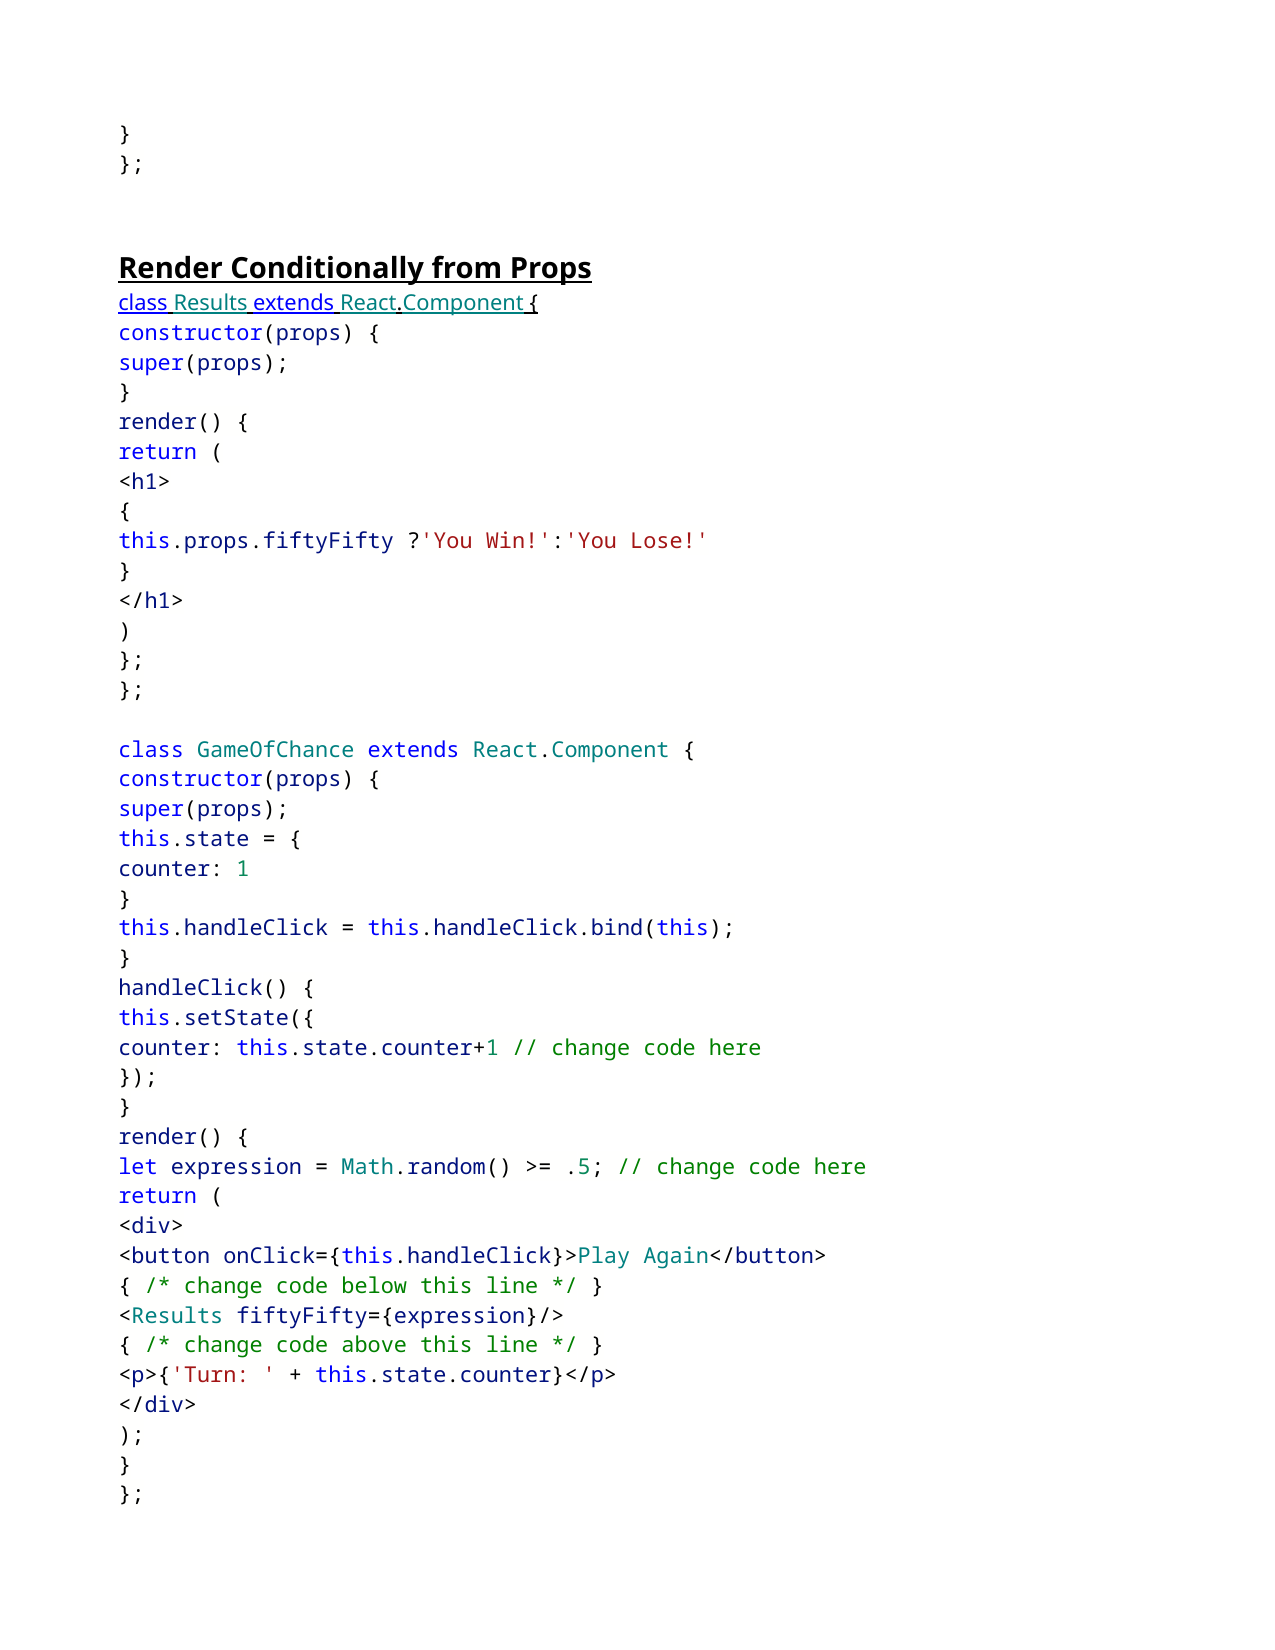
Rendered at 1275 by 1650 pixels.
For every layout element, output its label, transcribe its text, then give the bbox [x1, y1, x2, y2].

text render() { [118, 406, 1157, 436]
text { /* change code below this line */ } [118, 1270, 1157, 1300]
text super(props); [118, 346, 1157, 376]
text super(props); [118, 793, 1157, 823]
text } [118, 118, 1157, 148]
text } [118, 555, 1157, 585]
text } [118, 376, 1157, 406]
text handleClick() { [118, 972, 1157, 1002]
text </h1> [118, 585, 1157, 614]
text }; [118, 148, 1157, 178]
text this.props.fiftyFifty ?'You Win!':'You Lose!' [118, 525, 1157, 555]
text }; [118, 1478, 1157, 1508]
text class Results extends React.Component { [118, 287, 1157, 317]
text this.setState({ [118, 1002, 1157, 1032]
text this.state = { [118, 823, 1157, 853]
text <Results fiftyFifty={expression}/> [118, 1300, 1157, 1329]
text render() { [118, 1121, 1157, 1151]
text class GameOfChance extends React.Component { [118, 734, 1157, 763]
text constructor(props) { [118, 317, 1157, 346]
text { [118, 495, 1157, 525]
text ); [118, 1419, 1157, 1449]
text counter: 1 [118, 853, 1157, 883]
text }; [118, 674, 1157, 704]
text <div> [118, 1210, 1157, 1240]
text } [118, 883, 1157, 912]
text } [118, 1449, 1157, 1478]
text return ( [118, 1181, 1157, 1210]
text { /* change code above this line */ } [118, 1329, 1157, 1359]
text counter: this.state.counter+1 // change code here [118, 1032, 1157, 1061]
text let expression = Math.random() >= .5; // change code here [118, 1151, 1157, 1181]
text this.handleClick = this.handleClick.bind(this); [118, 912, 1157, 942]
text }; [118, 644, 1157, 674]
text Render Conditionally from Props [118, 247, 1157, 287]
text constructor(props) { [118, 763, 1157, 793]
text <h1> [118, 466, 1157, 495]
text }); [118, 1061, 1157, 1091]
text <button onClick={this.handleClick}>Play Again</button> [118, 1240, 1157, 1270]
text } [118, 942, 1157, 972]
text <p>{'Turn: ' + this.state.counter}</p> [118, 1359, 1157, 1389]
text </div> [118, 1389, 1157, 1419]
text return ( [118, 436, 1157, 466]
text ) [118, 614, 1157, 644]
text } [118, 1091, 1157, 1121]
